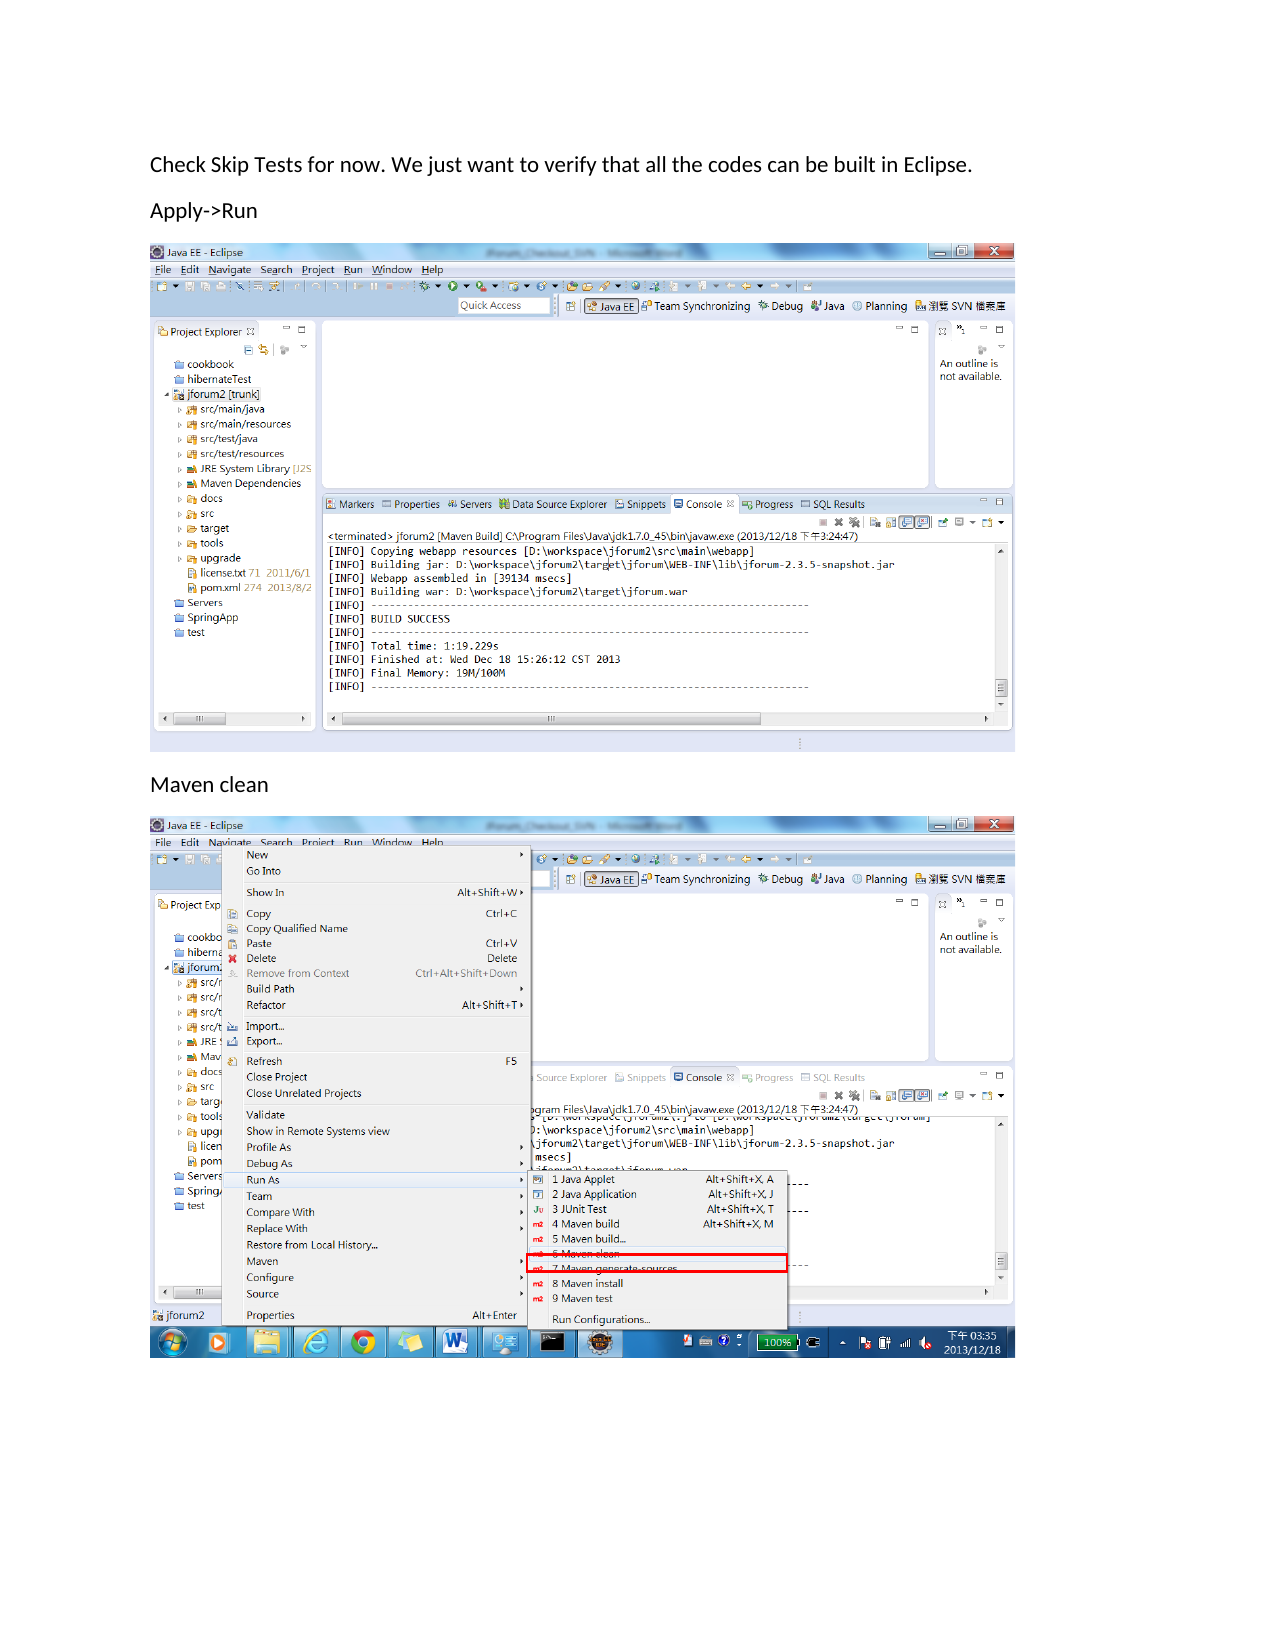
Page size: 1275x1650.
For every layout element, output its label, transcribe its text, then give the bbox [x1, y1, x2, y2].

text Check Skip Tests for now. We just want to verify that all the codes can be built in Eclipse. [150, 150, 1125, 178]
text Apply->Run [150, 197, 1125, 224]
text Maven clean [150, 770, 1125, 798]
